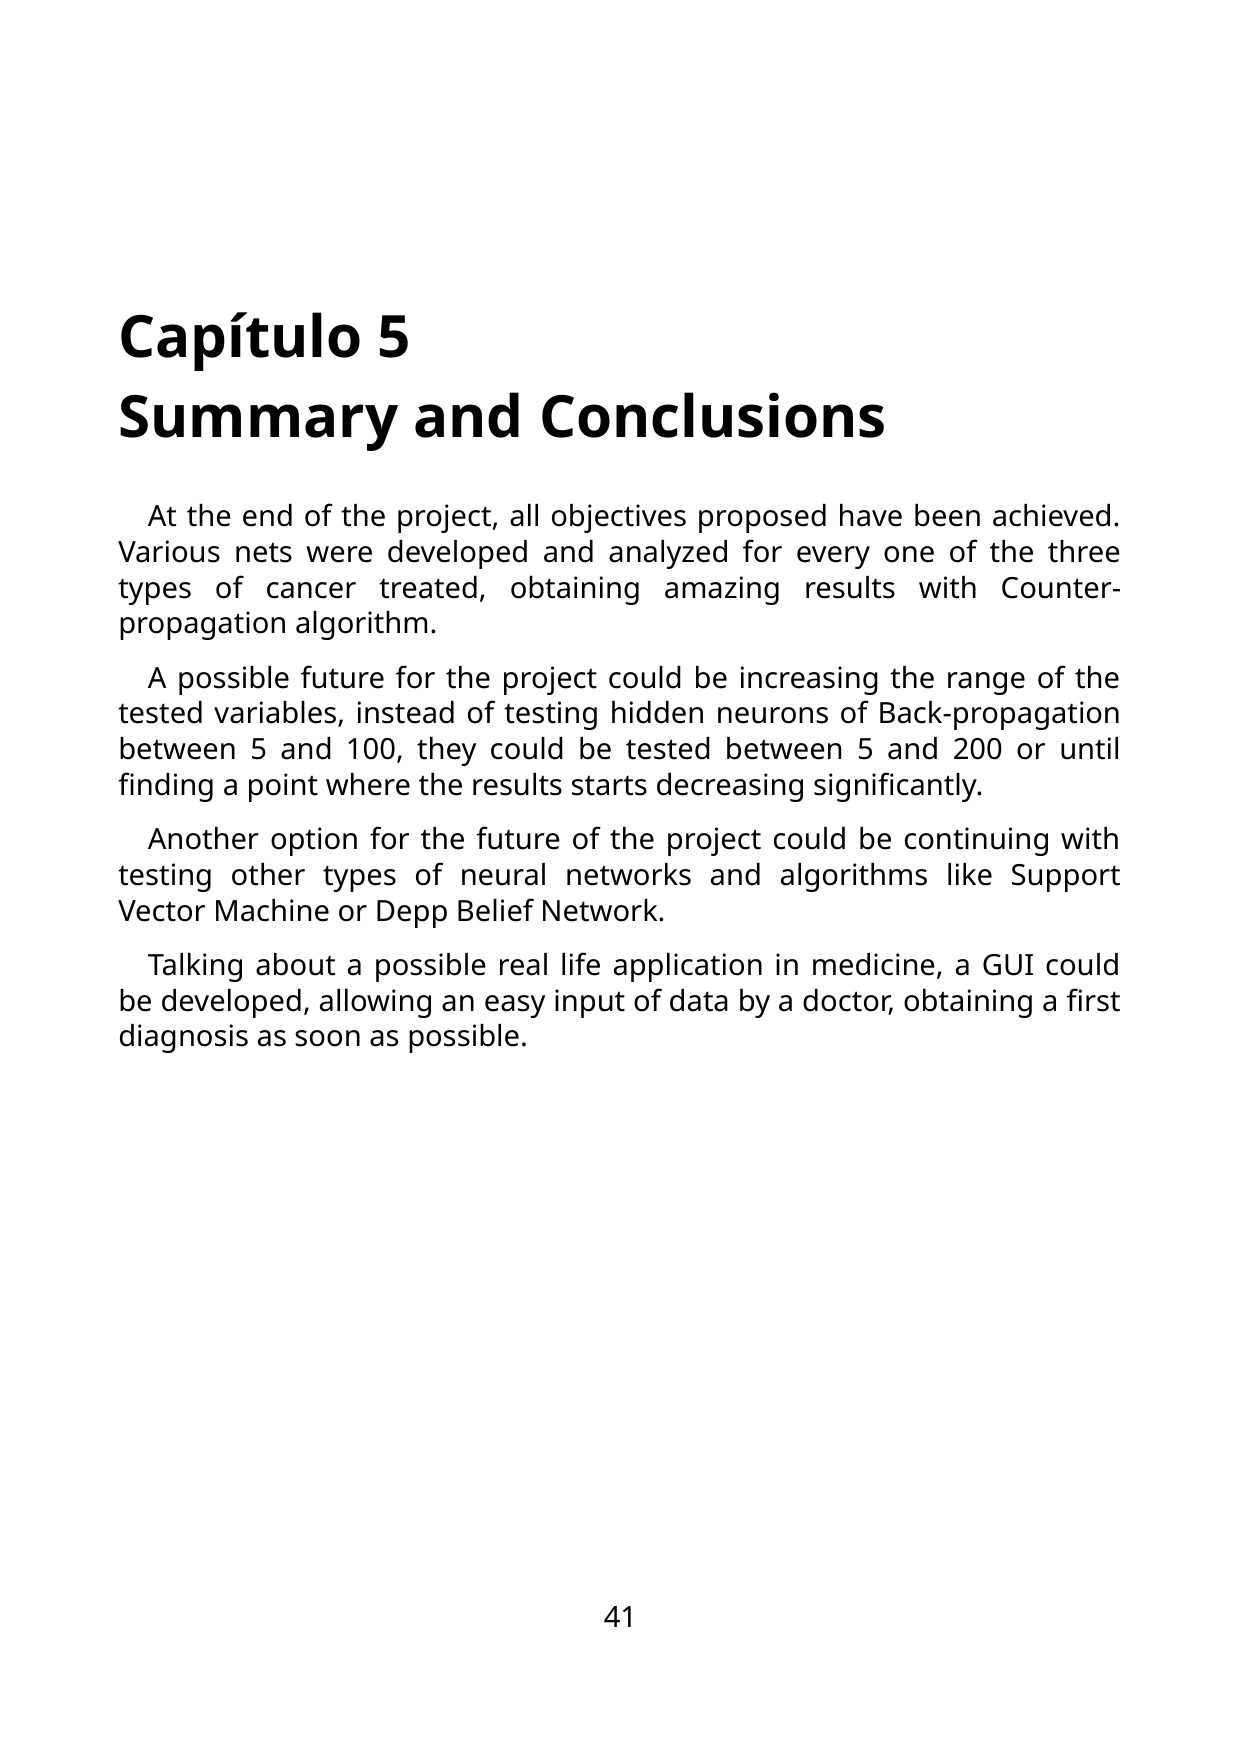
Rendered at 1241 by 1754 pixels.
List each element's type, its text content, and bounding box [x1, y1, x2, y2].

text At the end of the project, all objectives proposed have been achieved. Various nets were developed and analyzed for every one of the three types of cancer treated, obtaining amazing results with Counter-propagation algorithm. [118, 496, 1122, 642]
text A possible future for the project could be increasing the range of the tested variables, instead of testing hidden neurons of Back-propagation between 5 and 100, they could be tested between 5 and 200 or until finding a point where the results starts decreasing significantly. [118, 657, 1122, 804]
text Talking about a possible real life application in medicine, a GUI could be developed, allowing an easy input of data by a doctor, obtaining a first diagnosis as soon as possible. [118, 944, 1122, 1055]
text Another option for the future of the project could be continuing with testing other types of neural networks and algorithms like Support Vector Machine or Depp Belief Network. [118, 818, 1122, 930]
subtitle Summary and Conclusions [118, 295, 1122, 454]
